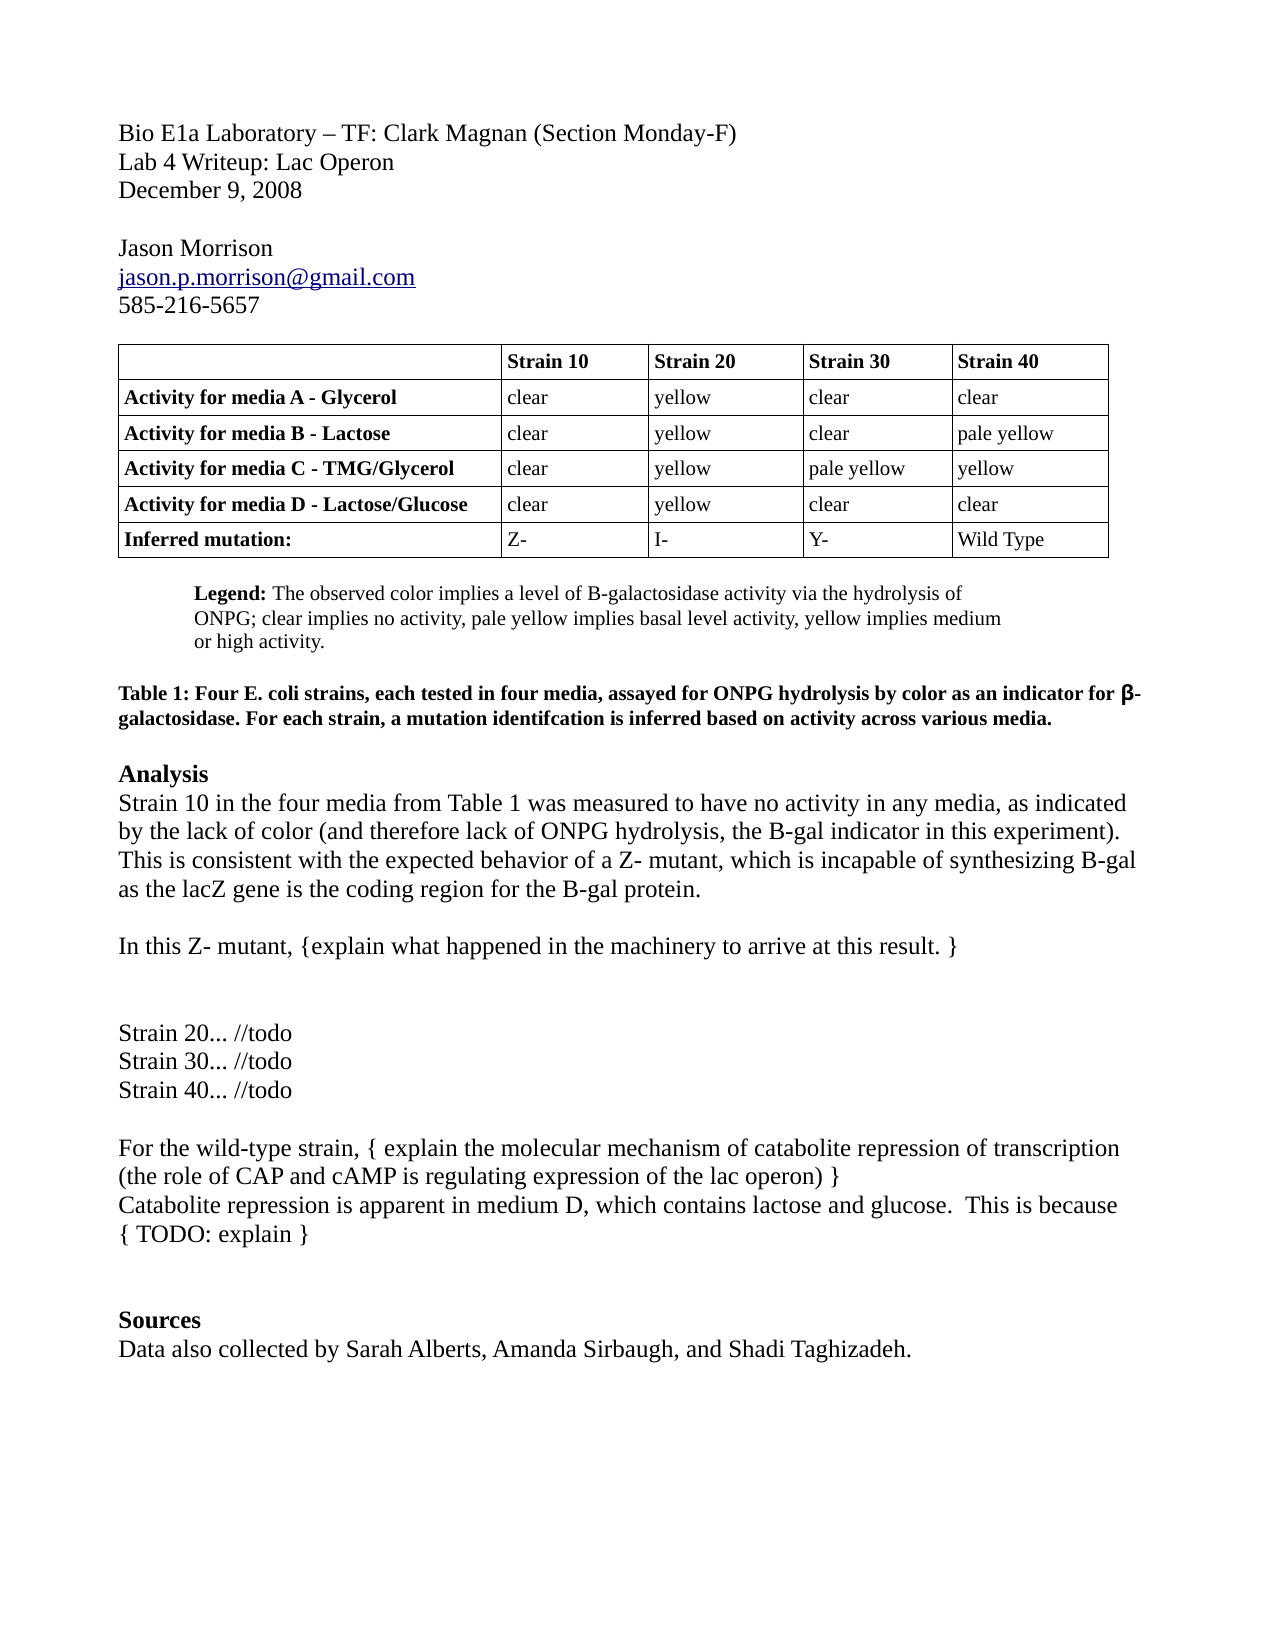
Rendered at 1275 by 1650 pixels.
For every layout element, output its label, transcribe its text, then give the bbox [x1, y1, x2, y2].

text Strain 40... //todo [118, 1075, 1157, 1104]
table_cell Activity for media D - Lactose/Glucose [119, 487, 501, 522]
table_header Strain 30 [804, 345, 952, 379]
text Sources [118, 1305, 1157, 1334]
table_cell clear [502, 487, 648, 522]
text 585-216-5657 [118, 291, 1157, 319]
table_cell yellow [649, 380, 803, 415]
text jason.p.morrison@gmail.com [118, 262, 1157, 291]
table_cell Y- [804, 523, 952, 557]
table_cell Inferred mutation: [119, 523, 501, 557]
text Strain 10 in the four media from Table 1 was measured to have no activity in any media, as indicated by the lack of color (and therefore lack of ONPG hydrolysis, the B-gal indicator in this experiment). This is consistent with the expected behavior of a Z- mutant, which is incapable of synthesizing B-gal as the lacZ gene is the coding region for the B-gal protein. [118, 788, 1157, 903]
text Catabolite repression is apparent in medium D, which contains lactose and glucose. This is because { TODO: explain } [118, 1190, 1157, 1248]
text Data also collected by Sarah Alberts, Amanda Sirbaugh, and Shadi Taghizadeh. [118, 1334, 1157, 1363]
table_cell clear [502, 451, 648, 486]
table_cell Wild Type [953, 523, 1108, 557]
text For the wild-type strain, { explain the molecular mechanism of catabolite repression of transcription (the role of CAP and cAMP is regulating expression of the lac operon) } [118, 1133, 1157, 1190]
table_cell Activity for media B - Lactose [119, 416, 501, 450]
table_cell clear [953, 380, 1108, 415]
text Analysis [118, 759, 1157, 788]
table_cell Activity for media C - TMG/Glycerol [119, 451, 501, 486]
table_cell clear [502, 380, 648, 415]
table_cell I- [649, 523, 803, 557]
table_cell pale yellow [804, 451, 952, 486]
text Lab 4 Writeup: Lac Operon [118, 147, 1157, 176]
table_cell pale yellow [953, 416, 1108, 450]
text Strain 20... //todo [118, 1018, 1157, 1046]
text December 9, 2008 [118, 176, 1157, 204]
table_header [119, 345, 501, 379]
text Strain 30... //todo [118, 1046, 1157, 1075]
table_cell Z- [502, 523, 648, 557]
table_cell yellow [649, 416, 803, 450]
text Bio E1a Laboratory – TF: Clark Magnan (Section Monday-F) [118, 118, 1157, 147]
table_cell yellow [953, 451, 1108, 486]
table_cell clear [804, 380, 952, 415]
table_header Strain 20 [649, 345, 803, 379]
text Table 1: Four E. coli strains, each tested in four media, assayed for ONPG hydrolysis by color as an indicator for β-galactosidase. For each strain, a mutation identifcation is inferred based on activity across various media. [118, 678, 1157, 730]
table_header Strain 40 [953, 345, 1108, 379]
table_cell clear [502, 416, 648, 450]
table_cell clear [804, 416, 952, 450]
table_cell yellow [649, 451, 803, 486]
text In this Z- mutant, {explain what happened in the machinery to arrive at this result. } [118, 931, 1157, 960]
table_cell clear [804, 487, 952, 522]
table_cell Activity for media A - Glycerol [119, 380, 501, 415]
table_cell clear [953, 487, 1108, 522]
table_cell yellow [649, 487, 803, 522]
text Legend: The observed color implies a level of B-galactosidase activity via the hydrolysis of ONPG; clear implies no activity, pale yellow implies basal level activity, yellow implies medium or high activity. [194, 581, 1016, 653]
table_header Strain 10 [502, 345, 648, 379]
text Jason Morrison [118, 233, 1157, 262]
